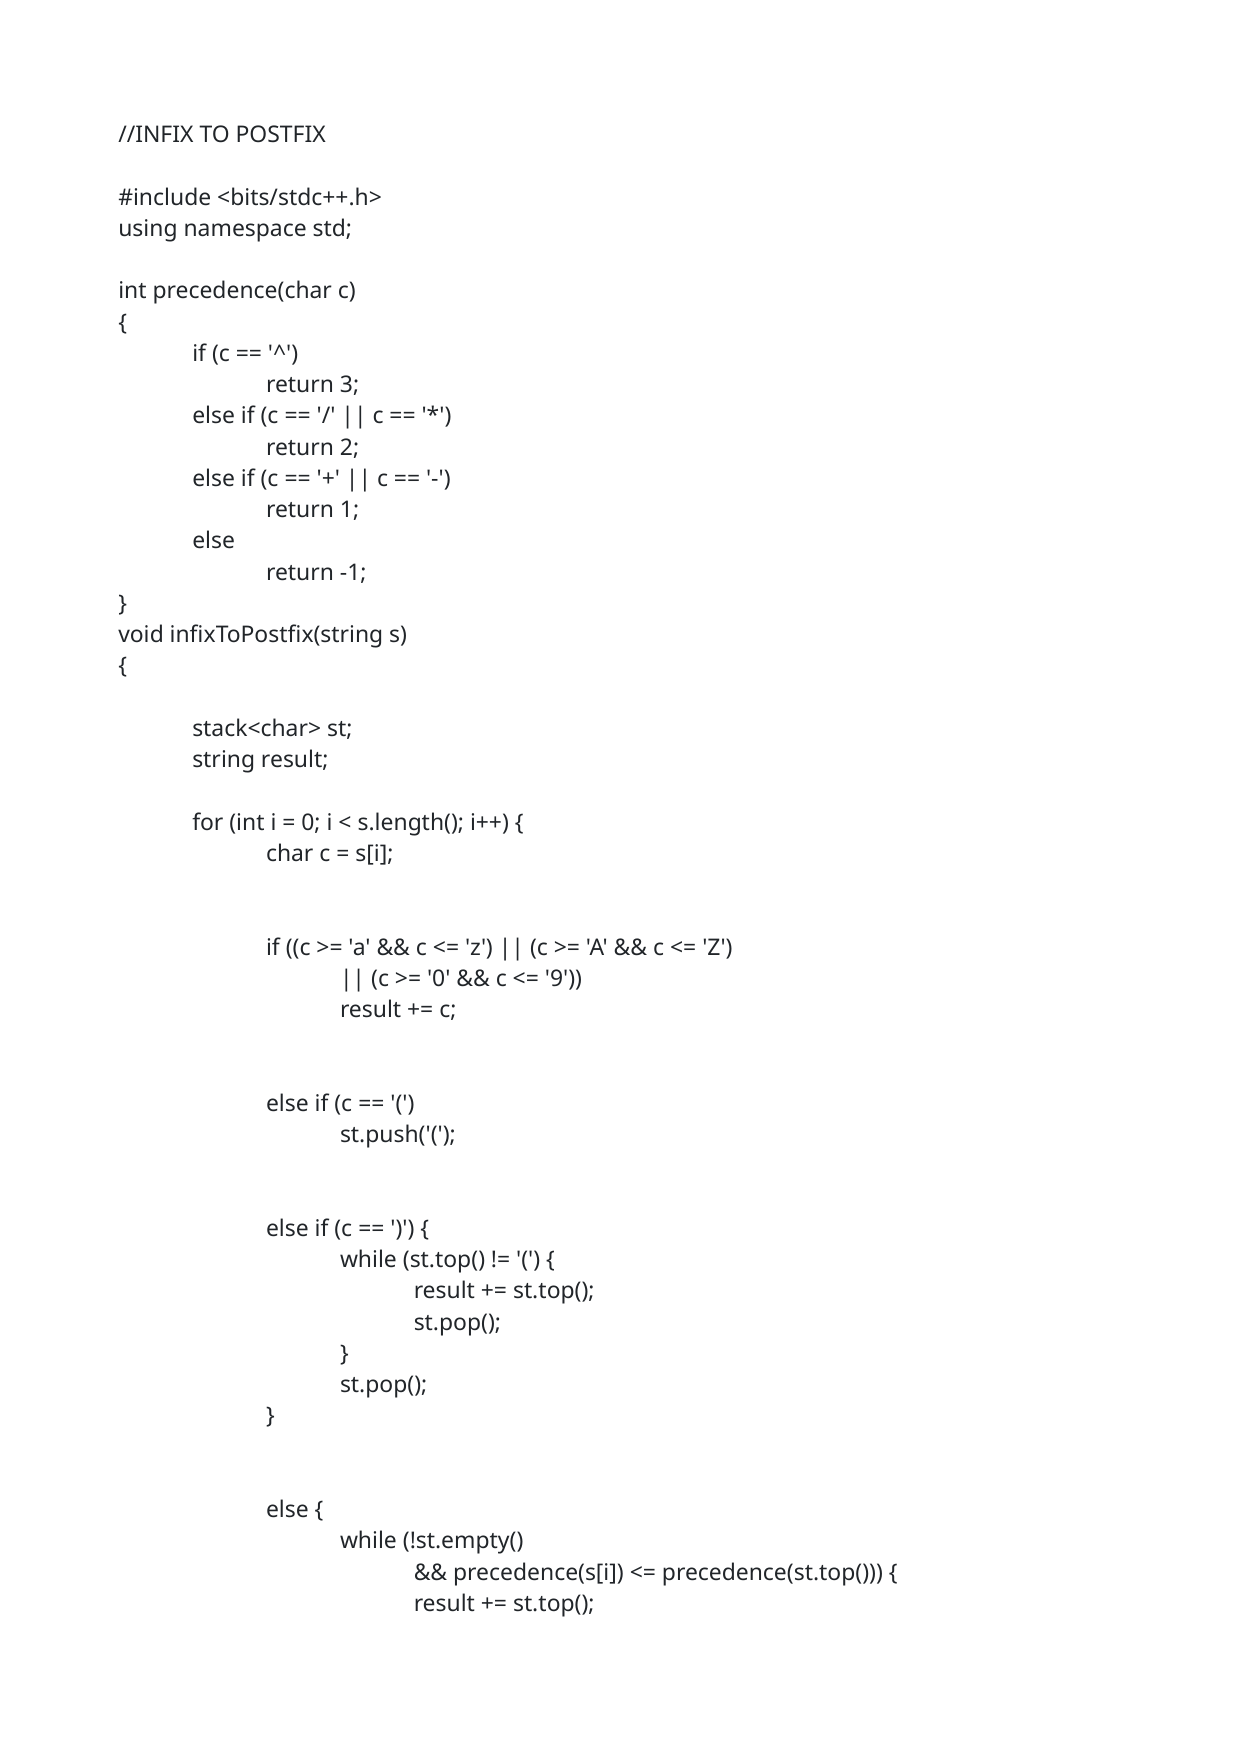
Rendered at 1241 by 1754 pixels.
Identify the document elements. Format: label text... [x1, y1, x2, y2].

text return 1; [118, 493, 1122, 524]
text stack<char> st; [118, 712, 1122, 743]
text && precedence(s[i]) <= precedence(st.top())) { [118, 1556, 1122, 1587]
text void infixToPostfix(string s) [118, 618, 1122, 649]
text else if (c == '/' || c == '*') [118, 399, 1122, 431]
text } [118, 587, 1122, 618]
text using namespace std; [118, 212, 1122, 243]
text while (st.top() != '(') { [118, 1243, 1122, 1274]
text } [118, 1399, 1122, 1431]
text return 2; [118, 431, 1122, 462]
text { [118, 649, 1122, 681]
text { [118, 306, 1122, 337]
text else [118, 524, 1122, 556]
text else if (c == '+' || c == '-') [118, 462, 1122, 493]
text || (c >= '0' && c <= '9')) [118, 962, 1122, 993]
text return 3; [118, 368, 1122, 399]
text char c = s[i]; [118, 837, 1122, 868]
text else { [118, 1493, 1122, 1524]
text while (!st.empty() [118, 1524, 1122, 1556]
text string result; [118, 743, 1122, 774]
text else if (c == '(') [118, 1087, 1122, 1118]
text st.pop(); [118, 1306, 1122, 1337]
text st.push('('); [118, 1118, 1122, 1149]
text if (c == '^') [118, 337, 1122, 368]
text } [118, 1337, 1122, 1368]
text #include <bits/stdc++.h> [118, 181, 1122, 212]
text if ((c >= 'a' && c <= 'z') || (c >= 'A' && c <= 'Z') [118, 931, 1122, 962]
text result += c; [118, 993, 1122, 1024]
text st.pop(); [118, 1368, 1122, 1399]
text result += st.top(); [118, 1587, 1122, 1618]
text for (int i = 0; i < s.length(); i++) { [118, 806, 1122, 837]
text return -1; [118, 556, 1122, 587]
text result += st.top(); [118, 1274, 1122, 1306]
text int precedence(char c) [118, 274, 1122, 306]
text else if (c == ')') { [118, 1212, 1122, 1243]
text //INFIX TO POSTFIX [118, 118, 1122, 149]
